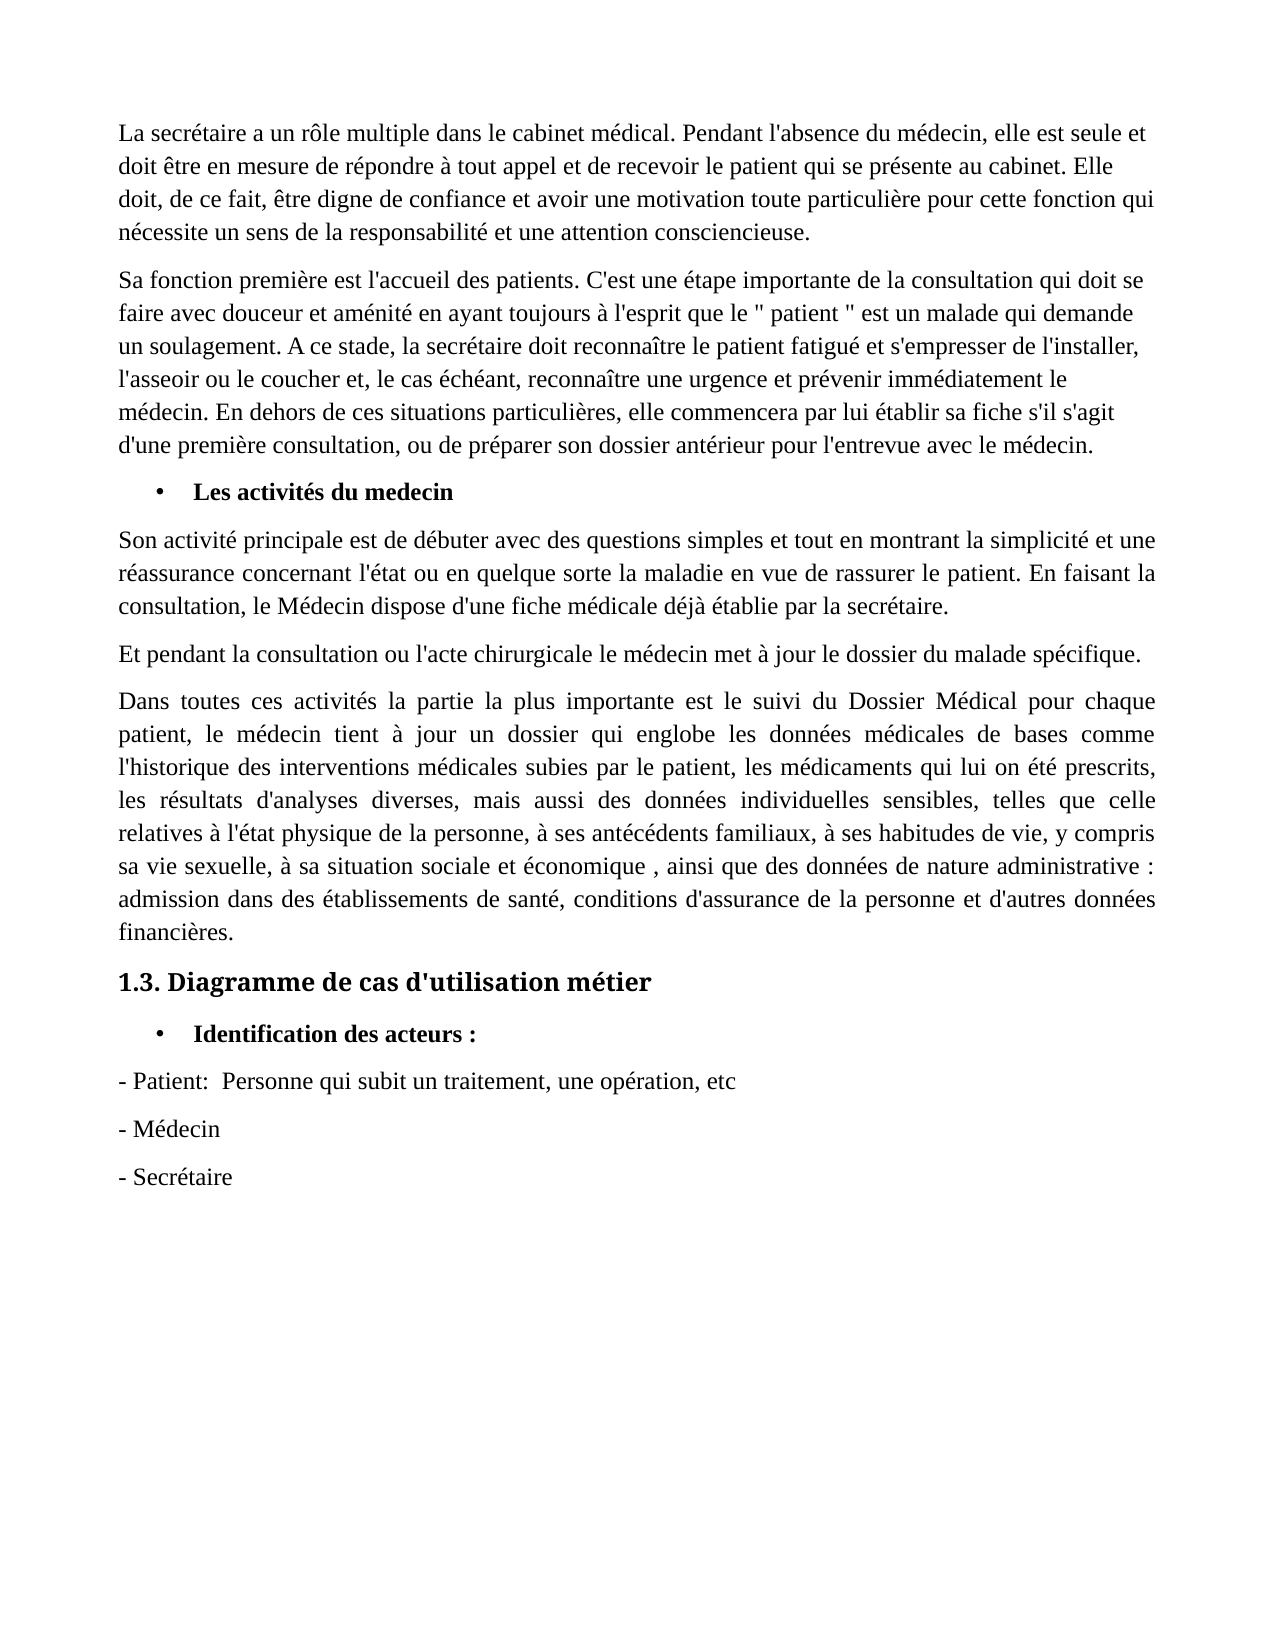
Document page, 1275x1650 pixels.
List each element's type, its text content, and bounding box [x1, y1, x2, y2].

list Identification des acteurs : [156, 1019, 1157, 1048]
text - Médecin [118, 1114, 1157, 1143]
text Sa fonction première est l'accueil des patients. C'est une étape importante de la consultation qui doit se faire avec douceur et aménité en ayant toujours à l'esprit que le " patient " est un malade qui demande un soulagement. A ce stade, la secrétaire doit reconnaître le patient fatigué et s'empresser de l'installer, l'asseoir ou le coucher et, le cas échéant, reconnaître une urgence et prévenir immédiatement le médecin. En dehors de ces situations particulières, elle commencera par lui établir sa fiche s'il s'agit d'une première consultation, ou de préparer son dossier antérieur pour l'entrevue avec le médecin. [118, 265, 1157, 459]
text Dans toutes ces activités la partie la plus importante est le suivi du Dossier Médical pour chaque patient, le médecin tient à jour un dossier qui englobe les données médicales de bases comme l'historique des interventions médicales subies par le patient, les médicaments qui lui on été prescrits, les résultats d'analyses diverses, mais aussi des données individuelles sensibles, telles que celle relatives à l'état physique de la personne, à ses antécédents familiaux, à ses habitudes de vie, y compris sa vie sexuelle, à sa situation sociale et économique , ainsi que des données de nature administrative : admission dans des établissements de santé, conditions d'assurance de la personne et d'autres données financières. [118, 686, 1157, 946]
text Son activité principale est de débuter avec des questions simples et tout en montrant la simplicité et une réassurance concernant l'état ou en quelque sorte la maladie en vue de rassurer le patient. En faisant la consultation, le Médecin dispose d'une fiche médicale déjà établie par la secrétaire. [118, 525, 1157, 620]
text La secrétaire a un rôle multiple dans le cabinet médical. Pendant l'absence du médecin, elle est seule et doit être en mesure de répondre à tout appel et de recevoir le patient qui se présente au cabinet. Elle doit, de ce fait, être digne de confiance et avoir une motivation toute particulière pour cette fonction qui nécessite un sens de la responsabilité et une attention consciencieuse. [118, 118, 1157, 246]
text - Patient: Personne qui subit un traitement, une opération, etc [118, 1066, 1157, 1095]
list Les activités du medecin [156, 477, 1157, 506]
text - Secrétaire [118, 1162, 1157, 1190]
text Et pendant la consultation ou l'acte chirurgicale le médecin met à jour le dossier du malade spécifique. [118, 639, 1157, 667]
text 1.3. Diagramme de cas d'utilisation métier [118, 965, 1157, 999]
